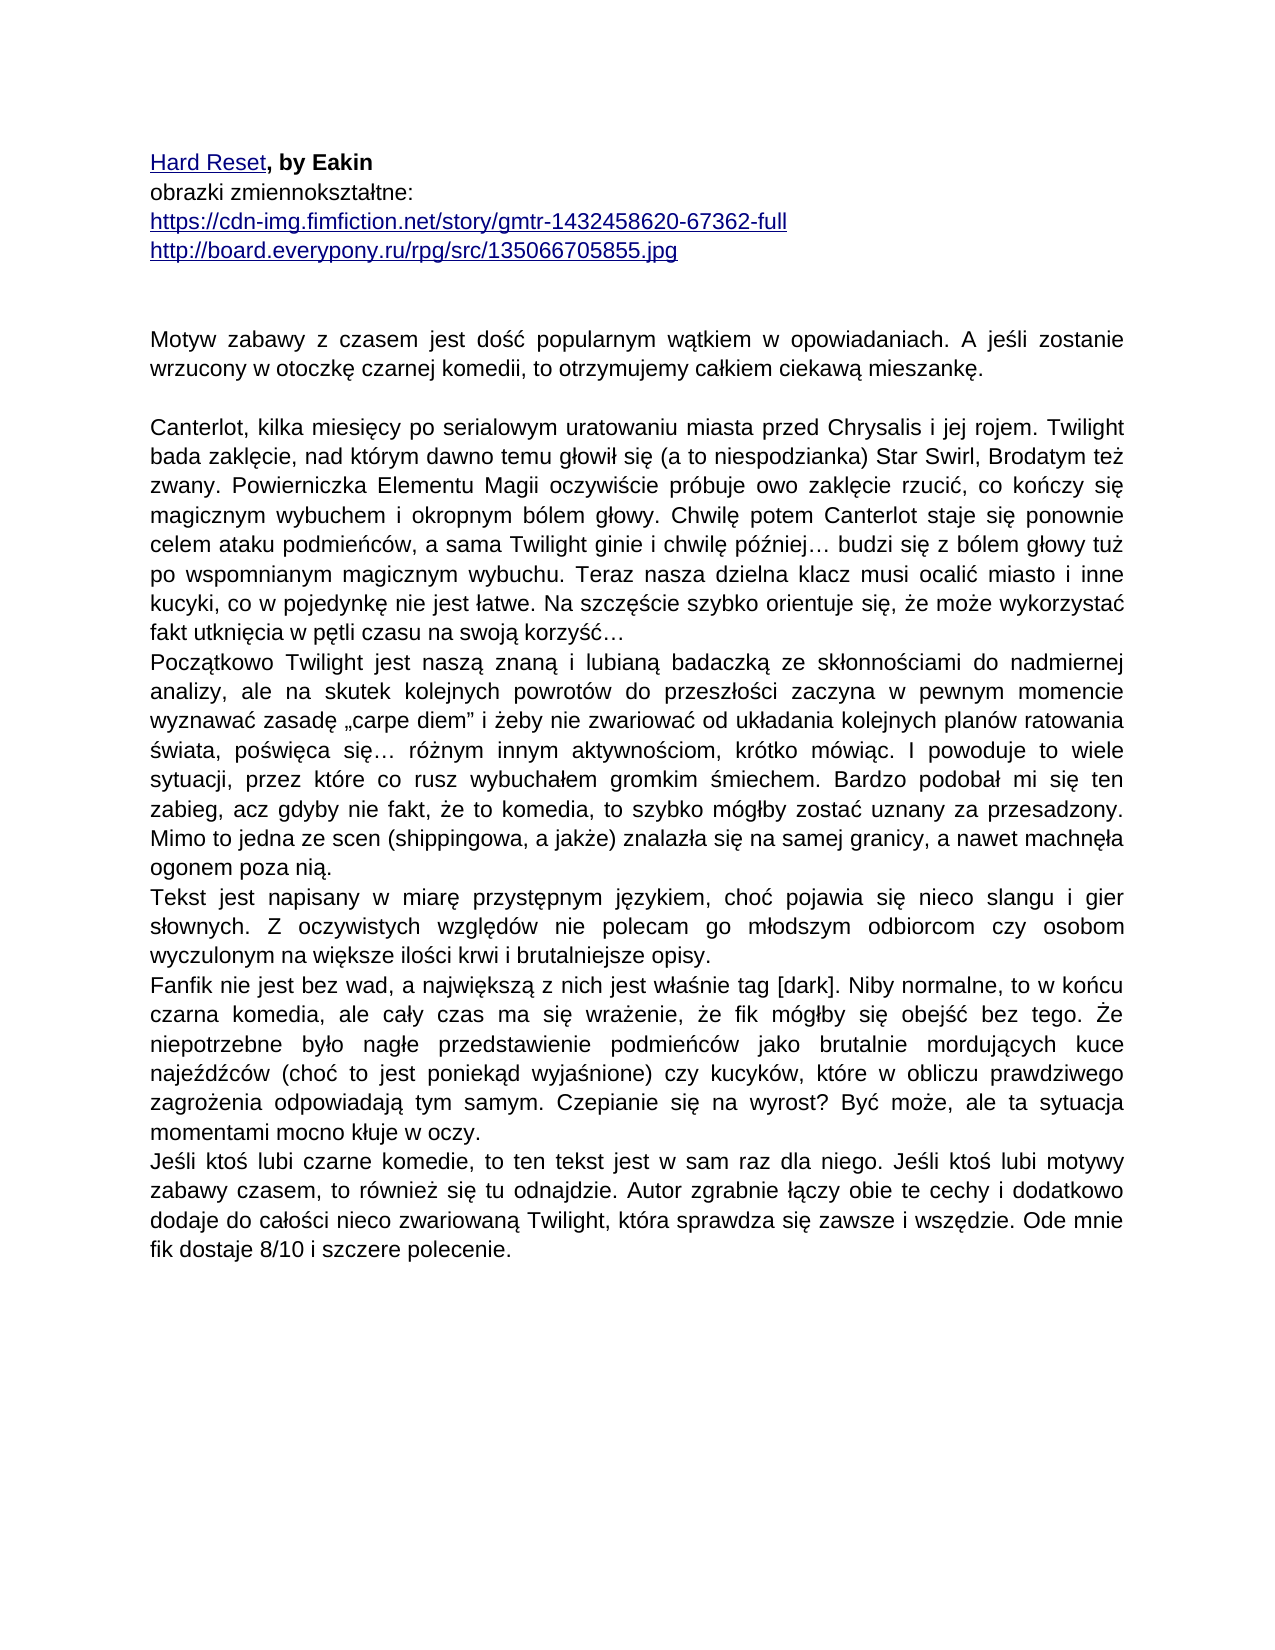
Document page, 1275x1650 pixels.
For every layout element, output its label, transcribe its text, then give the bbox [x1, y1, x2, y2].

text http://board.everypony.ru/rpg/src/135066705855.jpg [150, 238, 1125, 264]
text Canterlot, kilka miesięcy po serialowym uratowaniu miasta przed Chrysalis i jej rojem. Twilight bada zaklęcie, nad którym dawno temu głowił się (a to niespodzianka) Star Swirl, Brodatym też zwany. Powierniczka Elementu Magii oczywiście próbuje owo zaklęcie rzucić, co kończy się magicznym wybuchem i okropnym bólem głowy. Chwilę potem Canterlot staje się ponownie celem ataku podmieńców, a sama Twilight ginie i chwilę później… budzi się z bólem głowy tuż po wspomnianym magicznym wybuchu. Teraz nasza dzielna klacz musi ocalić miasto i inne kucyki, co w pojedynkę nie jest łatwe. Na szczęście szybko orientuje się, że może wykorzystać fakt utknięcia w pętli czasu na swoją korzyść… [150, 414, 1125, 646]
text Motyw zabawy z czasem jest dość popularnym wątkiem w opowiadaniach. A jeśli zostanie wrzucony w otoczkę czarnej komedii, to otrzymujemy całkiem ciekawą mieszankę. [150, 326, 1125, 381]
text Jeśli ktoś lubi czarne komedie, to ten tekst jest w sam raz dla niego. Jeśli ktoś lubi motywy zabawy czasem, to również się tu odnajdzie. Autor zgrabnie łączy obie te cechy i dodatkowo dodaje do całości nieco zwariowaną Twilight, która sprawdza się zawsze i wszędzie. Ode mnie fik dostaje 8/10 i szczere polecenie. [150, 1149, 1125, 1262]
text Tekst jest napisany w miarę przystępnym językiem, choć pojawia się nieco slangu i gier słownych. Z oczywistych względów nie polecam go młodszym odbiorcom czy osobom wyczulonym na większe ilości krwi i brutalniejsze opisy. [150, 884, 1125, 969]
text https://cdn-img.fimfiction.net/story/gmtr-1432458620-67362-full [150, 209, 1125, 234]
text obrazki zmiennokształtne: [150, 179, 1125, 205]
text Początkowo Twilight jest naszą znaną i lubianą badaczką ze skłonnościami do nadmiernej analizy, ale na skutek kolejnych powrotów do przeszłości zaczyna w pewnym momencie wyznawać zasadę „carpe diem” i żeby nie zwariować od układania kolejnych planów ratowania świata, poświęca się… różnym innym aktywnościom, krótko mówiąc. I powoduje to wiele sytuacji, przez które co rusz wybuchałem gromkim śmiechem. Bardzo podobał mi się ten zabieg, acz gdyby nie fakt, że to komedia, to szybko mógłby zostać uznany za przesadzony. Mimo to jedna ze scen (shippingowa, a jakże) znalazła się na samej granicy, a nawet machnęła ogonem poza nią. [150, 649, 1125, 881]
text Fanfik nie jest bez wad, a największą z nich jest właśnie tag [dark]. Niby normalne, to w końcu czarna komedia, ale cały czas ma się wrażenie, że fik mógłby się obejść bez tego. Że niepotrzebne było nagłe przedstawienie podmieńców jako brutalnie mordujących kuce najeźdźców (choć to jest poniekąd wyjaśnione) czy kucyków, które w obliczu prawdziwego zagrożenia odpowiadają tym samym. Czepianie się na wyrost? Być może, ale ta sytuacja momentami mocno kłuje w oczy. [150, 972, 1125, 1145]
text Hard Reset, by Eakin [150, 150, 1125, 176]
